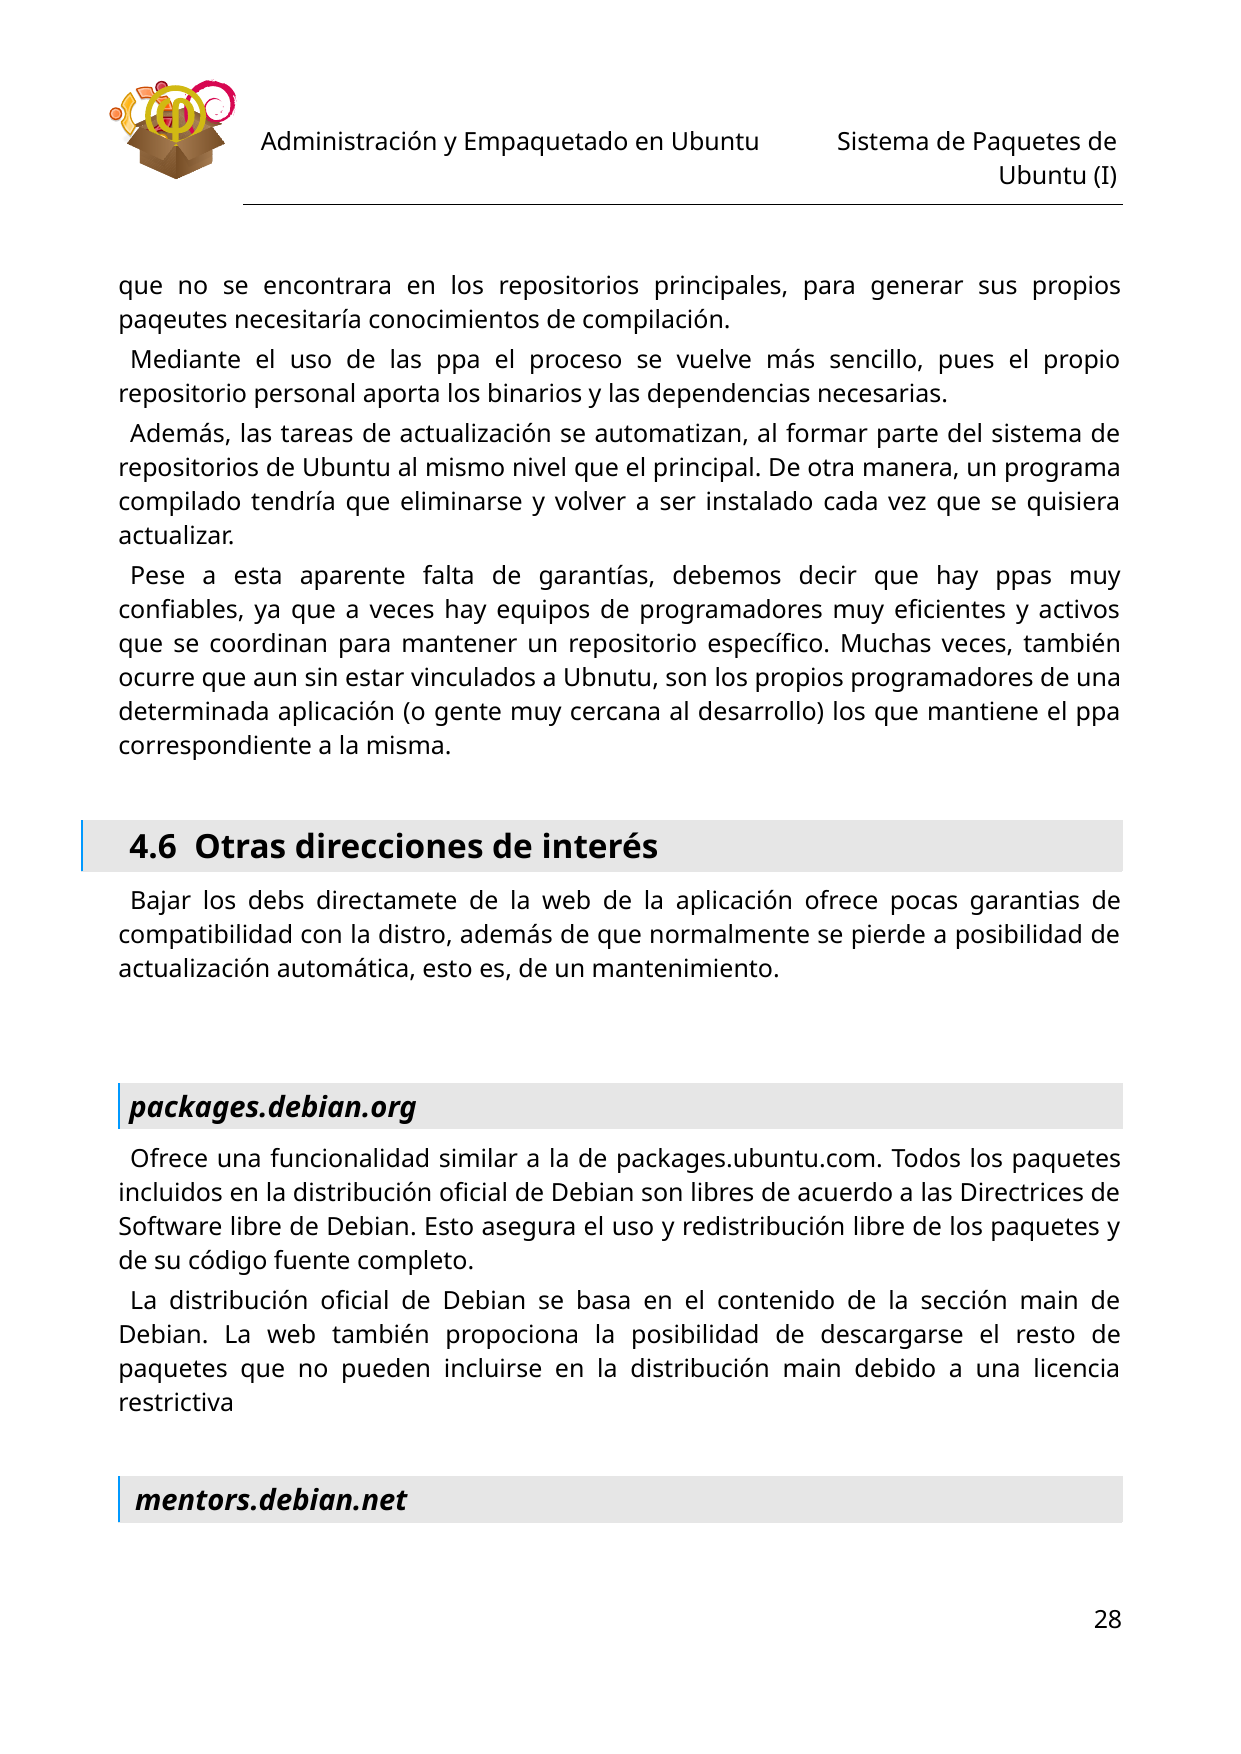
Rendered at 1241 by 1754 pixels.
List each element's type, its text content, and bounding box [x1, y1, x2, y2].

text La distribución oficial de Debian se basa en el contenido de la sección main de Debian. La web también propociona la posibilidad de descargarse el resto de paquetes que no pueden incluirse en la distribución main debido a una licencia restrictiva [118, 1282, 1122, 1419]
subtitle mentors.debian.net [120, 1477, 1122, 1522]
text Mediante el uso de las ppa el proceso se vuelve más sencillo, pues el propio repositorio personal aporta los binarios y las dependencias necesarias. [118, 341, 1122, 409]
text Bajar los debs directamete de la web de la aplicación ofrece pocas garantias de compatibilidad con la distro, además de que normalmente se pierde a posibilidad de actualización automática, esto es, de un mantenimiento. [118, 883, 1122, 985]
subtitle packages.debian.org [120, 1084, 1122, 1128]
text Pese a esta aparente falta de garantías, debemos decir que hay ppas muy confiables, ya que a veces hay equipos de programadores muy eficientes y activos que se coordinan para mantener un repositorio específico. Muchas veces, también ocurre que aun sin estar vinculados a Ubnutu, son los propios programadores de una determinada aplicación (o gente muy cercana al desarrollo) los que mantiene el ppa correspondiente a la misma. [118, 558, 1122, 762]
text Además, las tareas de actualización se automatizan, al formar parte del sistema de repositorios de Ubuntu al mismo nivel que el principal. De otra manera, un programa compilado tendría que eliminarse y volver a ser instalado cada vez que se quisiera actualizar. [118, 415, 1122, 552]
subtitle 4.6 Otras direcciones de interés [83, 821, 1122, 871]
text Ofrece una funcionalidad similar a la de packages.ubuntu.com. Todos los paquetes incluidos en la distribución oficial de Debian son libres de acuerdo a las Directrices de Software libre de Debian. Esto asegura el uso y redistribución libre de los paquetes y de su código fuente completo. [118, 1140, 1122, 1277]
text que no se encontrara en los repositorios principales, para generar sus propios paqeutes necesitaría conocimientos de compilación. [118, 267, 1122, 335]
